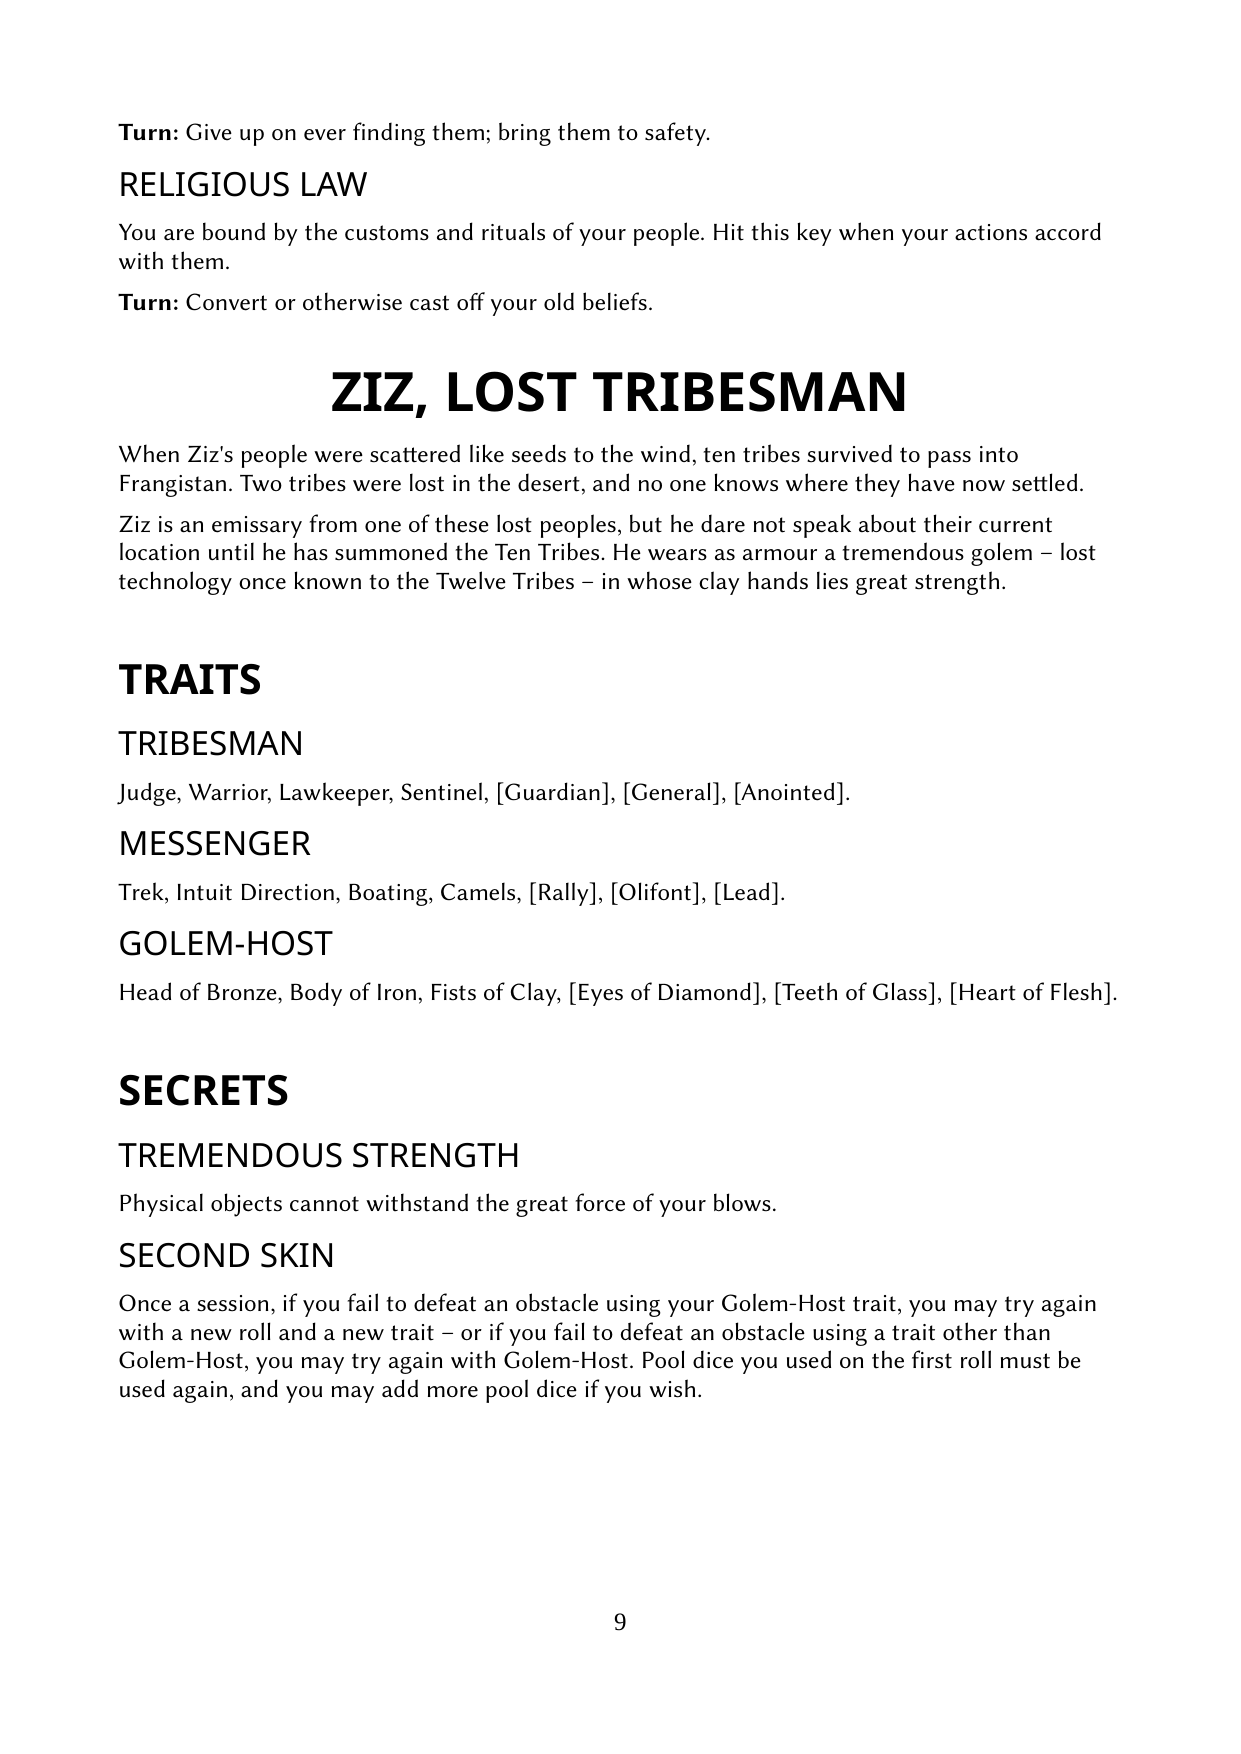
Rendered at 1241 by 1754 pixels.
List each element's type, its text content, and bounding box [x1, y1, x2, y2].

text Ziz is an emissary from one of these lost peoples, but he dare not speak about their current location until he has summoned the Ten Tribes. He wears as armour a tremendous golem – lost technology once known to the Twelve Tribes – in whose clay hands lies great strength. [118, 509, 1122, 595]
text MESSENGER [118, 820, 1122, 866]
text Turn: Give up on ever finding them; bring them to safety. [118, 118, 1122, 147]
text Physical objects cannot withstand the great force of your blows. [118, 1189, 1122, 1218]
text TRIBESMAN [118, 720, 1122, 766]
text GOLEM-HOST [118, 920, 1122, 966]
text Turn: Convert or otherwise cast off your old beliefs. [118, 288, 1122, 316]
text Once a session, if you fail to defeat an obstacle using your Golem-Host trait, you may try again with a new roll and a new trait – or if you fail to defeat an obstacle using a trait other than Golem-Host, you may try again with Golem-Host. Pool dice you used on the first roll must be used again, and you may add more pool dice if you wish. [118, 1289, 1122, 1403]
text Judge, Warrior, Lawkeeper, Sentinel, [Guardian], [General], [Anointed]. [118, 778, 1122, 807]
text SECOND SKIN [118, 1232, 1122, 1277]
text TREMENDOUS STRENGTH [118, 1132, 1122, 1177]
text RELIGIOUS LAW [118, 160, 1122, 206]
text TRAITS [118, 650, 1122, 707]
text You are bound by the customs and rituals of your people. Hit this key when your actions accord with them. [118, 218, 1122, 275]
subtitle ZIZ, LOST TRIBESMAN [118, 354, 1122, 427]
text Trek, Intuit Direction, Boating, Camels, [Rally], [Olifont], [Lead]. [118, 878, 1122, 907]
text When Ziz's people were scattered like seeds to the wind, ten tribes survived to pass into Frangistan. Two tribes were lost in the desert, and no one knows where they have now settled. [118, 440, 1122, 497]
text Head of Bronze, Body of Iron, Fists of Clay, [Eyes of Diamond], [Teeth of Glass], [Heart of Flesh]. [118, 978, 1122, 1007]
text SECRETS [118, 1061, 1122, 1118]
